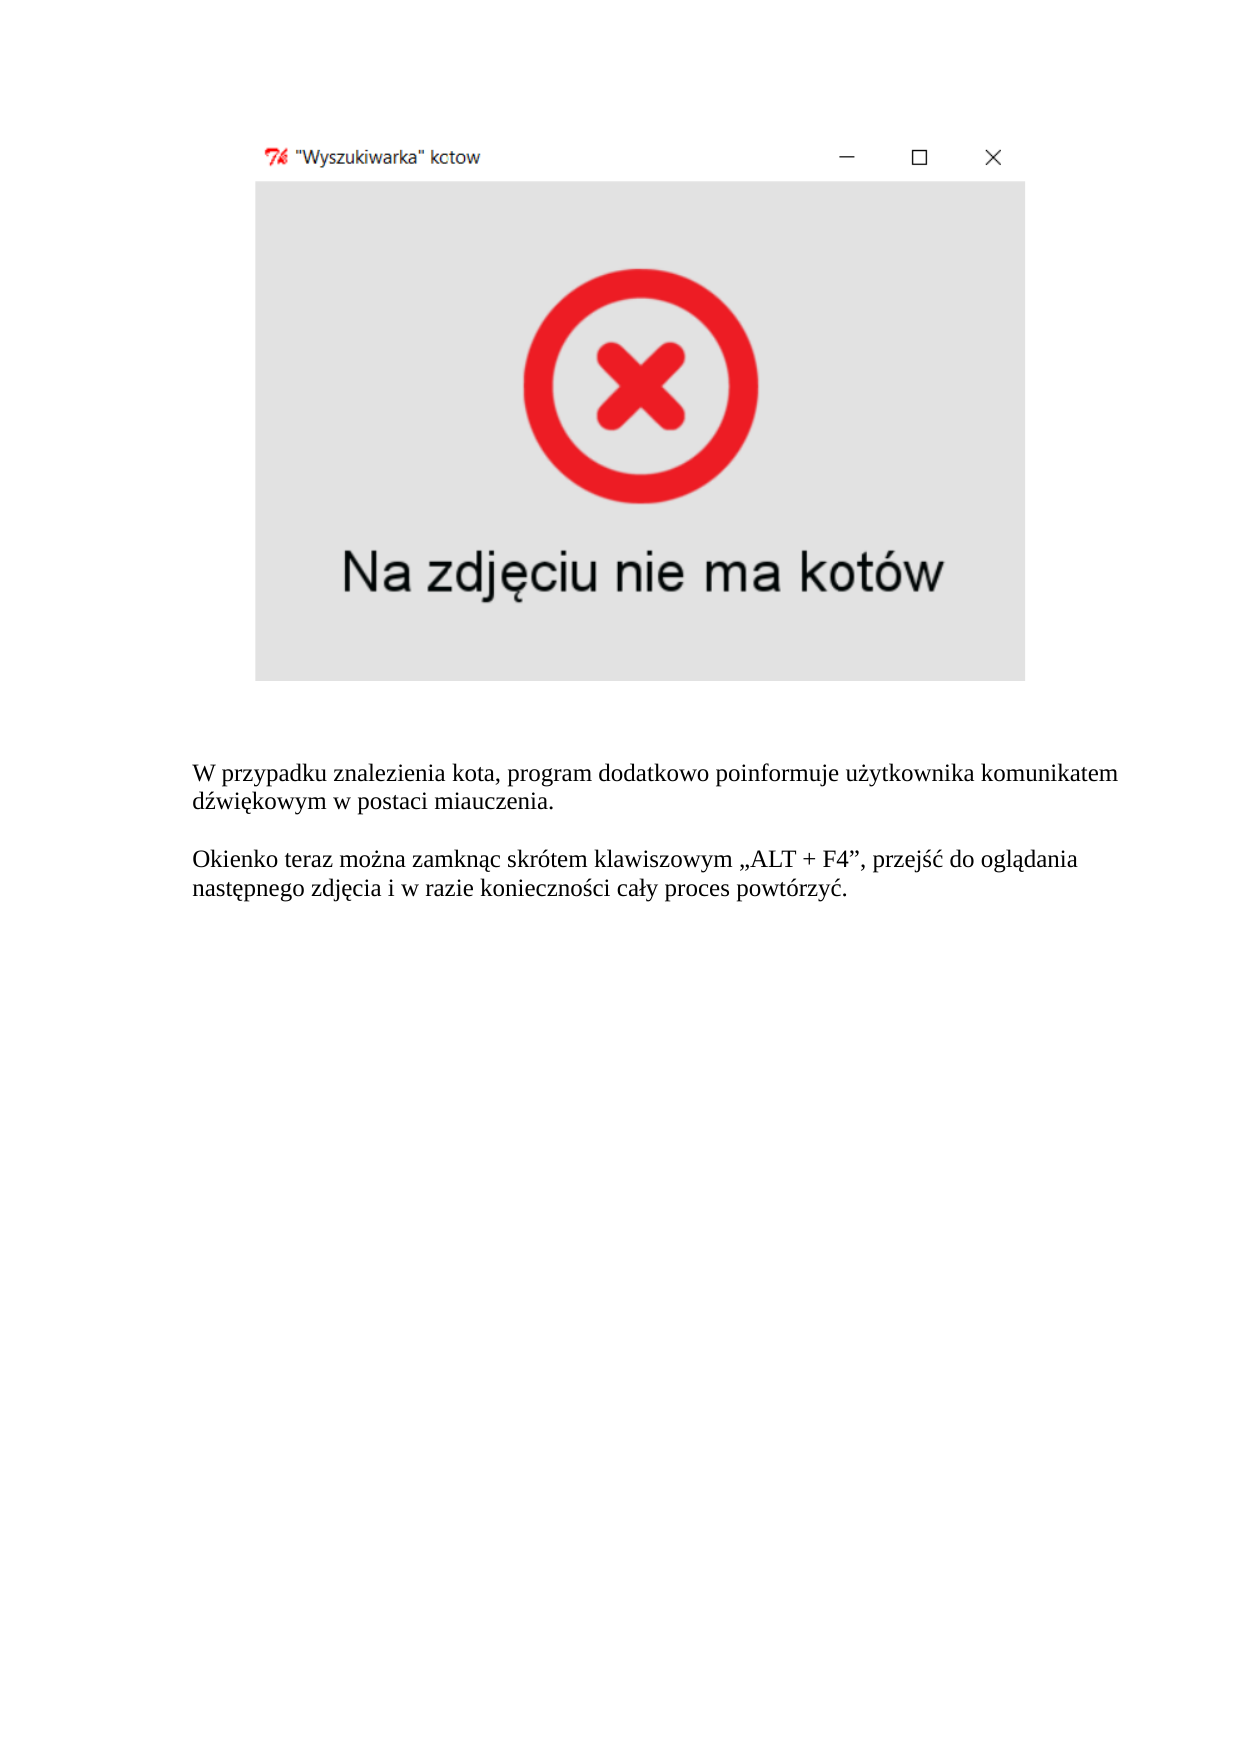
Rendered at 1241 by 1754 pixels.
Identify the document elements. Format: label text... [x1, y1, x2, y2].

picture [255, 136, 1026, 681]
text Okienko teraz można zamknąc skrótem klawiszowym „ALT + F4”, przejść do oglądania [118, 844, 1122, 873]
text W przypadku znalezienia kota, program dodatkowo poinformuje użytkownika komunikatem [118, 758, 1122, 786]
text następnego zdjęcia i w razie konieczności cały proces powtórzyć. [118, 873, 1122, 901]
text dźwiękowym w postaci miauczenia. [118, 786, 1122, 815]
